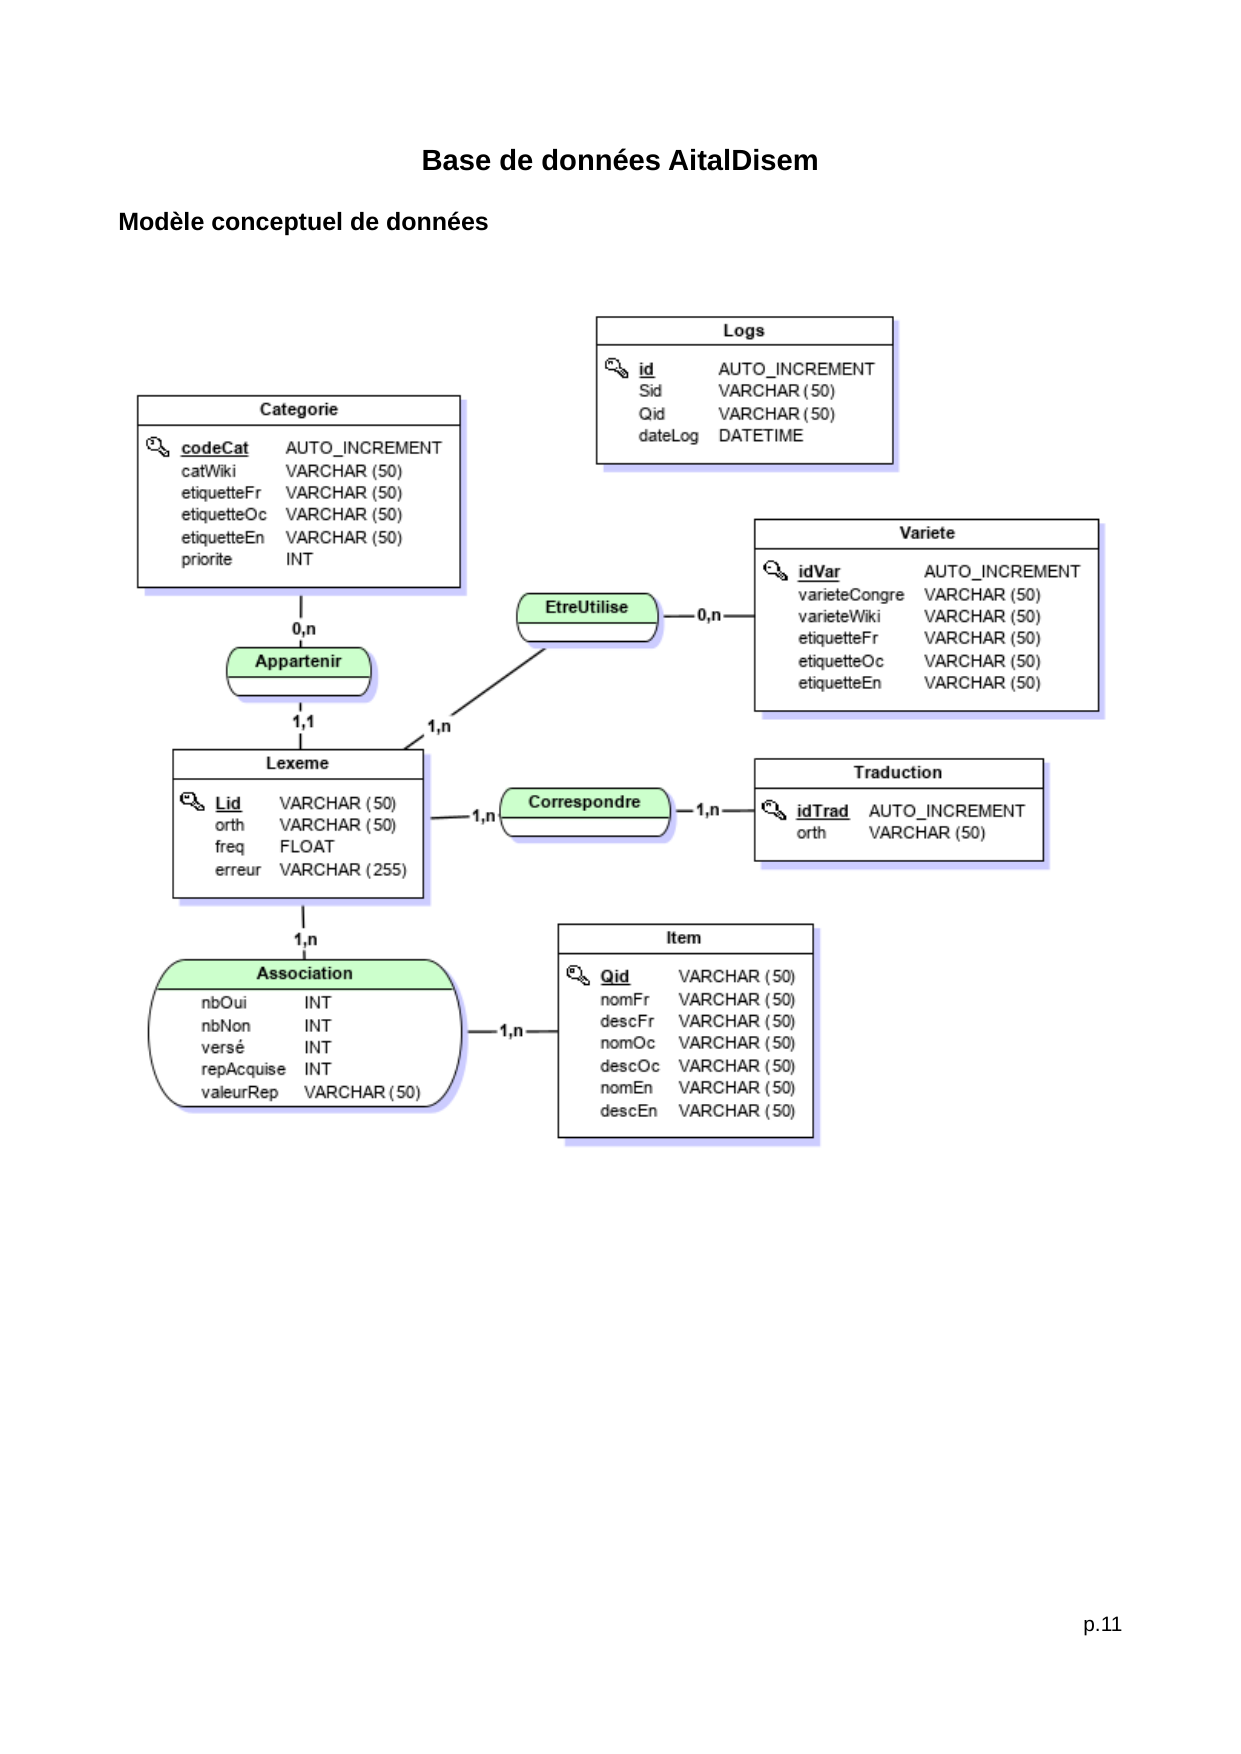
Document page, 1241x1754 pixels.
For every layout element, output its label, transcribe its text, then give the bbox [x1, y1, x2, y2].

subtitle Modèle conceptuel de données [118, 207, 1122, 236]
subtitle Base de données AitalDisem [118, 143, 1122, 177]
picture [125, 247, 1115, 1171]
